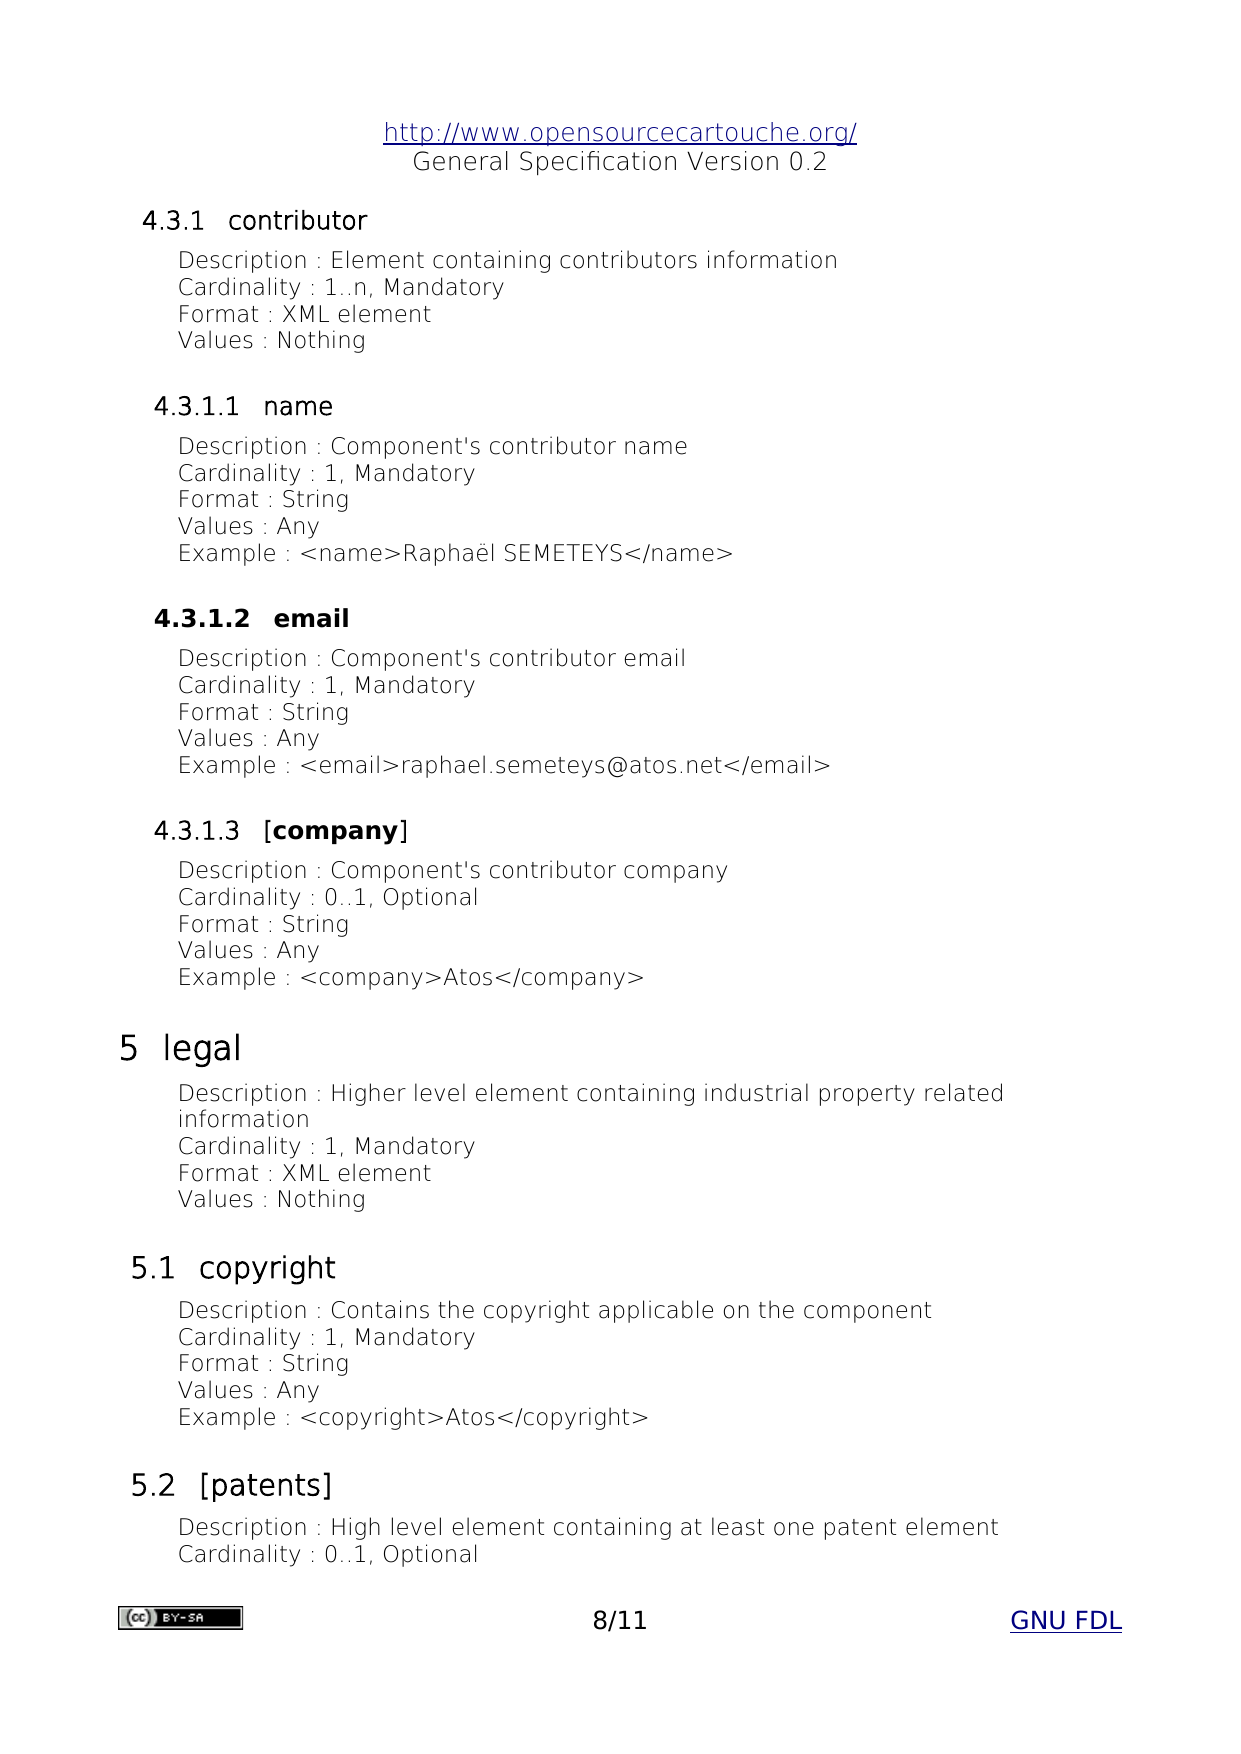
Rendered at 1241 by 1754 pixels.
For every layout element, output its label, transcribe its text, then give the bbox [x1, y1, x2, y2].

subtitle Description : Component's contributor email Cardinality : 1, Mandatory Format : String Values : Any Example : <email>raphael.semeteys@atos.net</email> [177, 645, 1122, 779]
subtitle legal [118, 1028, 1122, 1067]
subtitle copyright [130, 1251, 1122, 1285]
subtitle contributor [142, 206, 1122, 235]
subtitle Description : Element containing contributors information Cardinality : 1..n, Mandatory Format : XML element Values : Nothing [177, 248, 1122, 354]
subtitle Description : Component's contributor company Cardinality : 0..1, Optional Format : String Values : Any Example : <company>Atos</company> [177, 857, 1122, 991]
subtitle email [153, 604, 1122, 633]
subtitle Description : High level element containing at least one patent element Cardinality : 0..1, Optional [177, 1514, 1122, 1568]
subtitle [patents] [130, 1468, 1122, 1502]
subtitle Description : Contains the copyright applicable on the component Cardinality : 1, Mandatory Format : String Values : Any Example : <copyright>Atos</copyright> [177, 1297, 1122, 1431]
subtitle Description : Component's contributor name Cardinality : 1, Mandatory Format : String Values : Any Example : <name>Raphaël SEMETEYS</name> [177, 433, 1122, 566]
subtitle [company] [153, 816, 1122, 845]
subtitle name [153, 392, 1122, 421]
picture [118, 1606, 244, 1630]
subtitle Description : Higher level element containing industrial property related information Cardinality : 1, Mandatory Format : XML element Values : Nothing [177, 1080, 1122, 1213]
